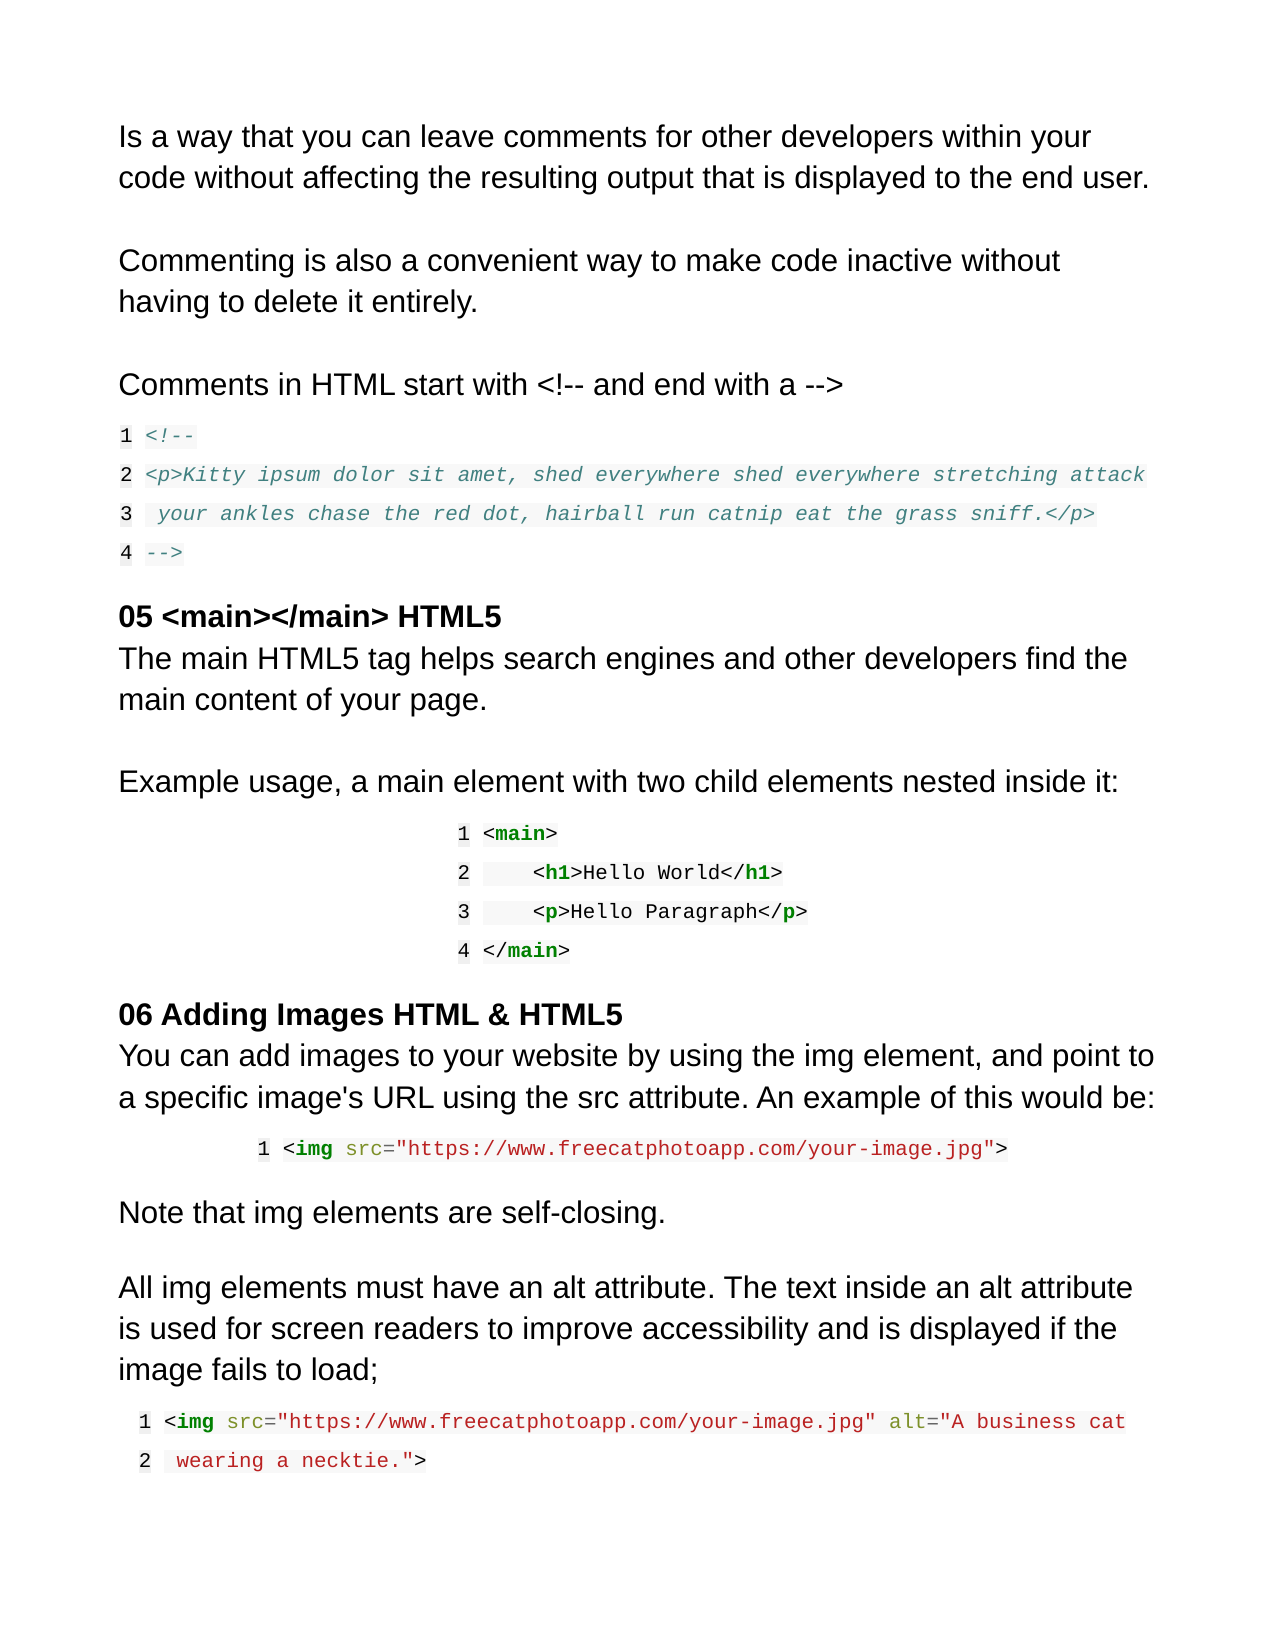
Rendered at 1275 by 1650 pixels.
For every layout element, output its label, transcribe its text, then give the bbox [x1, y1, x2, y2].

table_header <img src="https://www.freecatphotoapp.com/your-image.jpg" alt="A business cat wearing a necktie."> [161, 1393, 1139, 1506]
table_header <main> <h1>Hello World</h1> <p>Hello Paragraph</p> </main> [480, 805, 820, 996]
table_header 1 2 3 4 [455, 805, 480, 996]
table_header <img src="https://www.freecatphotoapp.com/your-image.jpg"> [280, 1120, 1020, 1194]
table_header 1 2 [136, 1393, 161, 1506]
text All img elements must have an alt attribute. The text inside an alt attribute is used for screen readers to improve accessibility and is displayed if the image fails to load; [118, 1269, 1157, 1387]
table_header 1 2 3 4 [117, 407, 142, 598]
text 06 Adding Images HTML & HTML5 [118, 996, 1157, 1032]
table_header <!-- <p>Kitty ipsum dolor sit amet, shed everywhere shed everywhere stretching attack your ankles chase the red dot, hairball run catnip eat the grass sniff.</p> --> [142, 407, 1158, 598]
text Note that img elements are self-closing. [118, 1194, 1157, 1230]
text 05 <main></main> HTML5 [118, 598, 1157, 634]
table_header 1 [255, 1120, 280, 1194]
text Is a way that you can leave comments for other developers within your code without affecting the resulting output that is displayed to the end user. Commenting is also a convenient way to make code inactive without having to delete it entirely. Comments in HTML start with <!-- and end with a --> [118, 118, 1157, 402]
text The main HTML5 tag helps search engines and other developers find the main content of your page. Example usage, a main element with two child elements nested inside it: [118, 640, 1157, 799]
text You can add images to your website by using the img element, and point to a specific image's URL using the src attribute. An example of this would be: [118, 1037, 1157, 1115]
